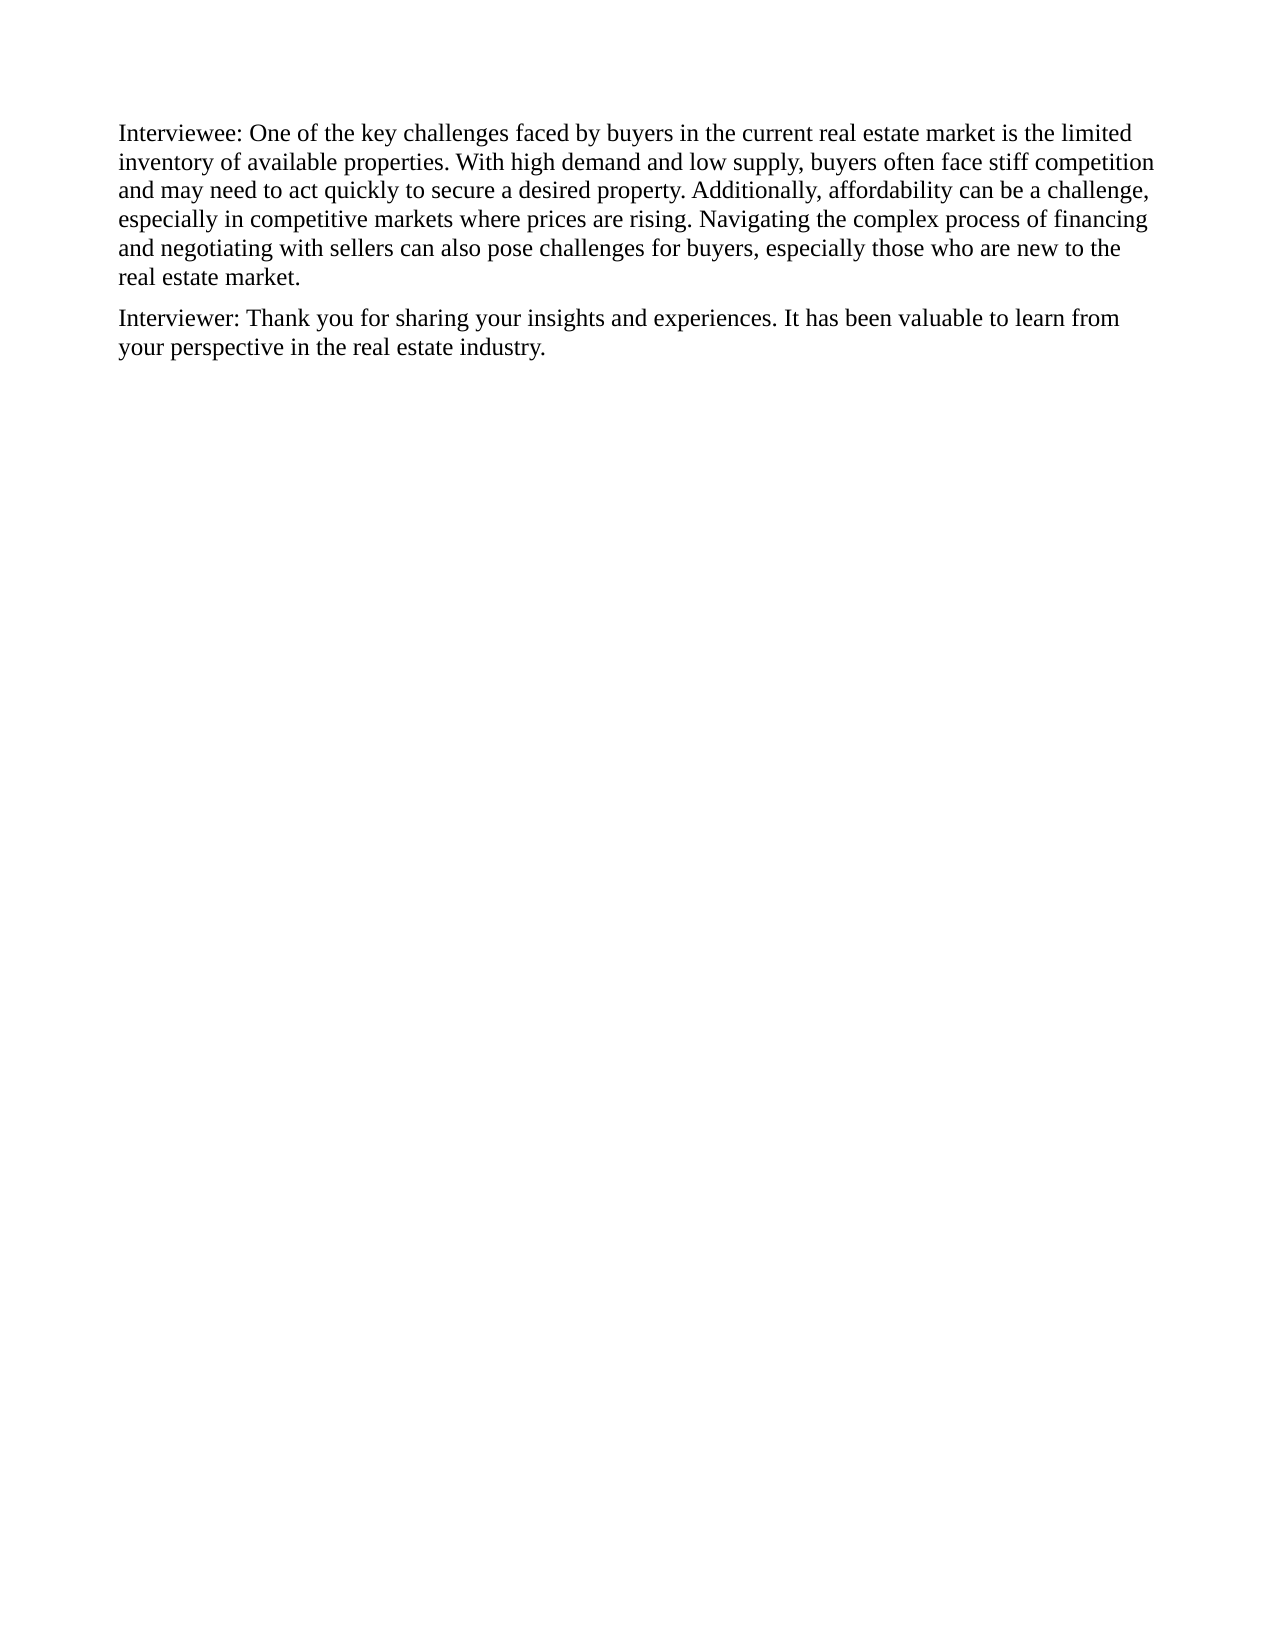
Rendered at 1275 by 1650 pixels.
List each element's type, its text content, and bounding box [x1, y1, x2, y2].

text Interviewee: One of the key challenges faced by buyers in the current real estate market is the limited inventory of available properties. With high demand and low supply, buyers often face stiff competition and may need to act quickly to secure a desired property. Additionally, affordability can be a challenge, especially in competitive markets where prices are rising. Navigating the complex process of financing and negotiating with sellers can also pose challenges for buyers, especially those who are new to the real estate market. [118, 118, 1157, 291]
text Interviewer: Thank you for sharing your insights and experiences. It has been valuable to learn from your perspective in the real estate industry. [118, 303, 1157, 361]
